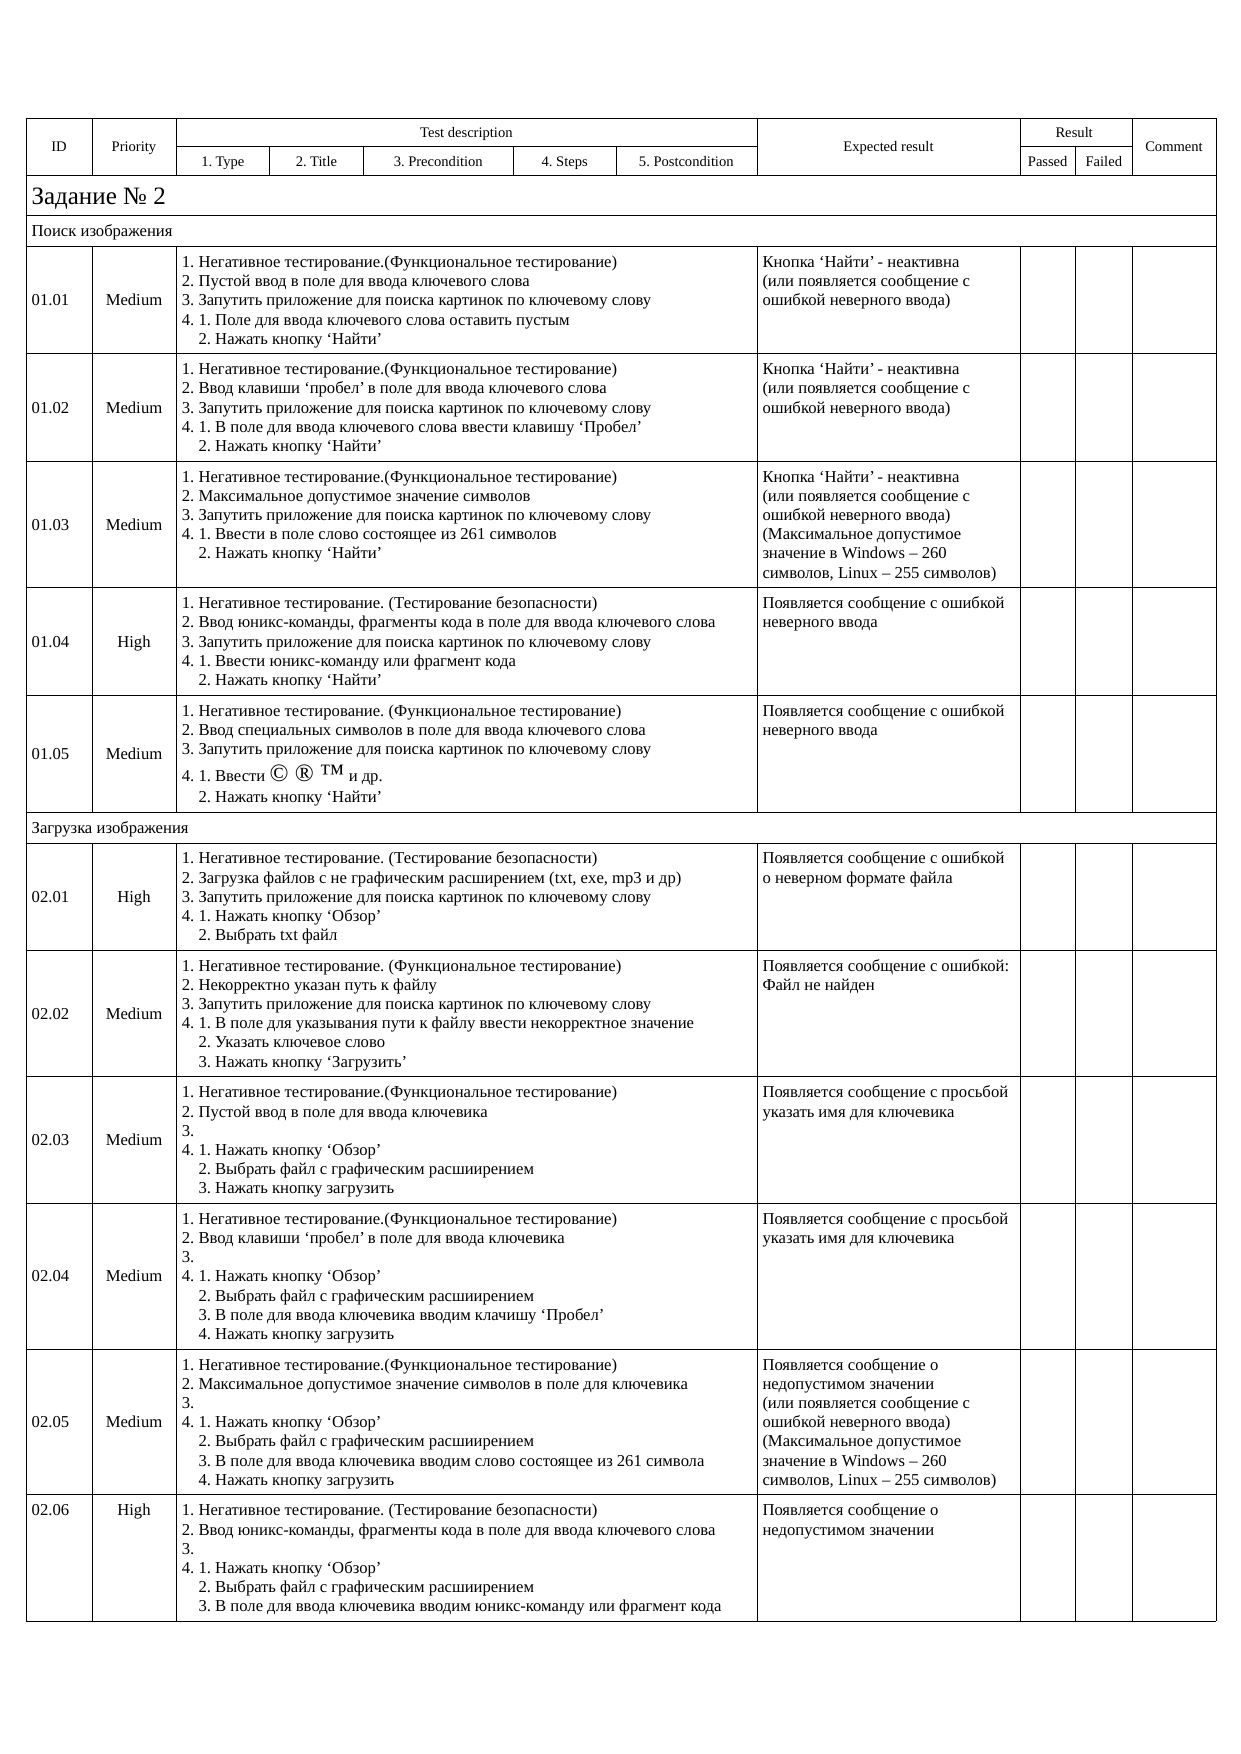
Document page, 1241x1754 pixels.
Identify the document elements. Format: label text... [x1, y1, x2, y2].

table_cell [1021, 951, 1075, 1076]
table_cell 02.01 [27, 844, 92, 950]
table_cell 1. Негативное тестирование.(Функциональное тестирование) 2. Пустой ввод в поле для ввода ключевика 3. 4. 1. Нажать кнопку ‘Обзор’ 2. Выбрать файл с графическим расшиирением 3. Нажать кнопку загрузить [177, 1077, 757, 1203]
table_cell Появляется сообщение с просьбой указать имя для ключевика [758, 1077, 1020, 1203]
table_cell 02.04 [27, 1204, 92, 1349]
table_cell Появляется сообщение о недопустимом значении [758, 1495, 1020, 1621]
table_cell [1133, 462, 1216, 587]
table_cell 1. Негативное тестирование. (Функциональное тестирование) 2. Некорректно указан путь к файлу 3. Запутить приложение для поиска картинок по ключевому слову 4. 1. В поле для указывания пути к файлу ввести некорректное значение 2. Указать ключевое слово 3. Нажать кнопку ‘Загрузить’ [177, 951, 757, 1076]
table_cell Задание № 2 [27, 176, 1216, 215]
table_cell 1. Негативное тестирование. (Функциональное тестирование) 2. Ввод специальных символов в поле для ввода ключевого слова 3. Запутить приложение для поиска картинок по ключевому слову 4. 1. Ввести © ® ™ и др. 2. Нажать кнопку ‘Найти’ [177, 696, 757, 812]
table_cell [1133, 247, 1216, 353]
table_cell Medium [93, 696, 176, 812]
table_cell High [93, 1495, 176, 1621]
table_cell [1021, 1077, 1075, 1203]
table_cell 4. Steps [514, 147, 616, 175]
table_cell [1076, 1350, 1132, 1494]
table_cell 1. Негативное тестирование.(Функциональное тестирование) 2. Ввод клавиши ‘пробел’ в поле для ввода ключевого слова 3. Запутить приложение для поиска картинок по ключевому слову 4. 1. В поле для ввода ключевого слова ввести клавишу ‘Пробел’ 2. Нажать кнопку ‘Найти’ [177, 354, 757, 461]
table_cell 1. Негативное тестирование.(Функциональное тестирование) 2. Максимальное допустимое значение символов 3. Запутить приложение для поиска картинок по ключевому слову 4. 1. Ввести в поле слово состоящее из 261 символов 2. Нажать кнопку ‘Найти’ [177, 462, 757, 587]
table_cell [1076, 1495, 1132, 1621]
table_cell Кнопка ‘Найти’ - неактивна (или появляется сообщение с ошибкой неверного ввода) [758, 354, 1020, 461]
table_cell [1133, 354, 1216, 461]
table_cell High [93, 844, 176, 950]
table_cell Failed [1076, 147, 1132, 175]
table_cell [1076, 247, 1132, 353]
table_cell [1021, 844, 1075, 950]
table_cell 01.02 [27, 354, 92, 461]
table_cell 1. Негативное тестирование.(Функциональное тестирование) 2. Пустой ввод в поле для ввода ключевого слова 3. Запутить приложение для поиска картинок по ключевому слову 4. 1. Поле для ввода ключевого слова оставить пустым 2. Нажать кнопку ‘Найти’ [177, 247, 757, 353]
table_cell 02.03 [27, 1077, 92, 1203]
table_header Expected result [758, 119, 1020, 175]
table_header ID [27, 119, 92, 175]
table_cell Появляется сообщение с ошибкой: Файл не найден [758, 951, 1020, 1076]
table_cell Medium [93, 951, 176, 1076]
table_cell Появляется сообщение с просьбой указать имя для ключевика [758, 1204, 1020, 1349]
table_cell [1021, 1204, 1075, 1349]
table_cell [1133, 1495, 1216, 1621]
table_cell 01.04 [27, 588, 92, 695]
table_cell [1021, 354, 1075, 461]
table_cell [1133, 1204, 1216, 1349]
table_cell [1076, 844, 1132, 950]
table_cell Кнопка ‘Найти’ - неактивна (или появляется сообщение с ошибкой неверного ввода) (Максимальное допустимое значение в Windows – 260 символов, Linux – 255 символов) [758, 462, 1020, 587]
table_cell 01.03 [27, 462, 92, 587]
table_cell [1076, 1204, 1132, 1349]
table_cell [1021, 1495, 1075, 1621]
table_cell [1076, 696, 1132, 812]
table_cell 1. Негативное тестирование. (Тестирование безопасности) 2. Ввод юникс-команды, фрагменты кода в поле для ввода ключевого слова 3. Запутить приложение для поиска картинок по ключевому слову 4. 1. Ввести юникс-команду или фрагмент кода 2. Нажать кнопку ‘Найти’ [177, 588, 757, 695]
table_header Comment [1133, 119, 1216, 175]
table_cell Medium [93, 1077, 176, 1203]
table_cell [1021, 462, 1075, 587]
table_header Test description [177, 119, 757, 146]
table_cell 02.06 [27, 1495, 92, 1621]
table_cell Medium [93, 462, 176, 587]
table_cell 01.01 [27, 247, 92, 353]
table_cell 1. Type [177, 147, 269, 175]
table_header Result [1021, 119, 1132, 146]
table_cell 01.05 [27, 696, 92, 812]
table_cell [1133, 1350, 1216, 1494]
table_cell 02.02 [27, 951, 92, 1076]
table_cell [1133, 696, 1216, 812]
table_cell 1. Негативное тестирование.(Функциональное тестирование) 2. Ввод клавиши ‘пробел’ в поле для ввода ключевика 3. 4. 1. Нажать кнопку ‘Обзор’ 2. Выбрать файл с графическим расшиирением 3. В поле для ввода ключевика вводим клачишу ‘Пробел’ 4. Нажать кнопку загрузить [177, 1204, 757, 1349]
table_cell [1021, 588, 1075, 695]
table_cell Появляется сообщение о недопустимом значении (или появляется сообщение с ошибкой неверного ввода) (Максимальное допустимое значение в Windows – 260 символов, Linux – 255 символов) [758, 1350, 1020, 1494]
table_cell [1076, 1077, 1132, 1203]
table_cell High [93, 588, 176, 695]
table_cell Поиск изображения [27, 216, 1216, 246]
table_cell [1133, 588, 1216, 695]
table_cell Passed [1021, 147, 1075, 175]
table_cell 1. Негативное тестирование. (Тестирование безопасности) 2. Загрузка файлов с не графическим расширением (txt, exe, mp3 и др) 3. Запутить приложение для поиска картинок по ключевому слову 4. 1. Нажать кнопку ‘Обзор’ 2. Выбрать txt файл [177, 844, 757, 950]
table_cell [1133, 844, 1216, 950]
table_cell [1133, 1077, 1216, 1203]
table_cell 1. Негативное тестирование. (Тестирование безопасности) 2. Ввод юникс-команды, фрагменты кода в поле для ввода ключевого слова 3. 4. 1. Нажать кнопку ‘Обзор’ 2. Выбрать файл с графическим расшиирением 3. В поле для ввода ключевика вводим юникс-команду или фрагмент кода [177, 1495, 757, 1621]
table_cell Medium [93, 354, 176, 461]
table_cell Medium [93, 1204, 176, 1349]
table_cell Загрузка изображения [27, 813, 1216, 842]
table_cell [1076, 951, 1132, 1076]
table_cell 5. Postcondition [617, 147, 757, 175]
table_cell Появляется сообщение с ошибкой о неверном формате файла [758, 844, 1020, 950]
table_cell Кнопка ‘Найти’ - неактивна (или появляется сообщение с ошибкой неверного ввода) [758, 247, 1020, 353]
table_cell [1133, 951, 1216, 1076]
table_cell 2. Title [270, 147, 363, 175]
table_cell [1076, 354, 1132, 461]
table_cell 1. Негативное тестирование.(Функциональное тестирование) 2. Максимальное допустимое значение символов в поле для ключевика 3. 4. 1. Нажать кнопку ‘Обзор’ 2. Выбрать файл с графическим расшиирением 3. В поле для ввода ключевика вводим слово состоящее из 261 символа 4. Нажать кнопку загрузить [177, 1350, 757, 1494]
table_cell 3. Precondition [364, 147, 513, 175]
table_cell [1076, 462, 1132, 587]
table_cell [1076, 588, 1132, 695]
table_cell Появляется сообщение с ошибкой неверного ввода [758, 696, 1020, 812]
table_cell [1021, 247, 1075, 353]
table_cell Появляется сообщение с ошибкой неверного ввода [758, 588, 1020, 695]
table_cell [1021, 696, 1075, 812]
table_cell 02.05 [27, 1350, 92, 1494]
table_cell [1021, 1350, 1075, 1494]
table_header Priority [93, 119, 176, 175]
table_cell Medium [93, 1350, 176, 1494]
table_cell Medium [93, 247, 176, 353]
